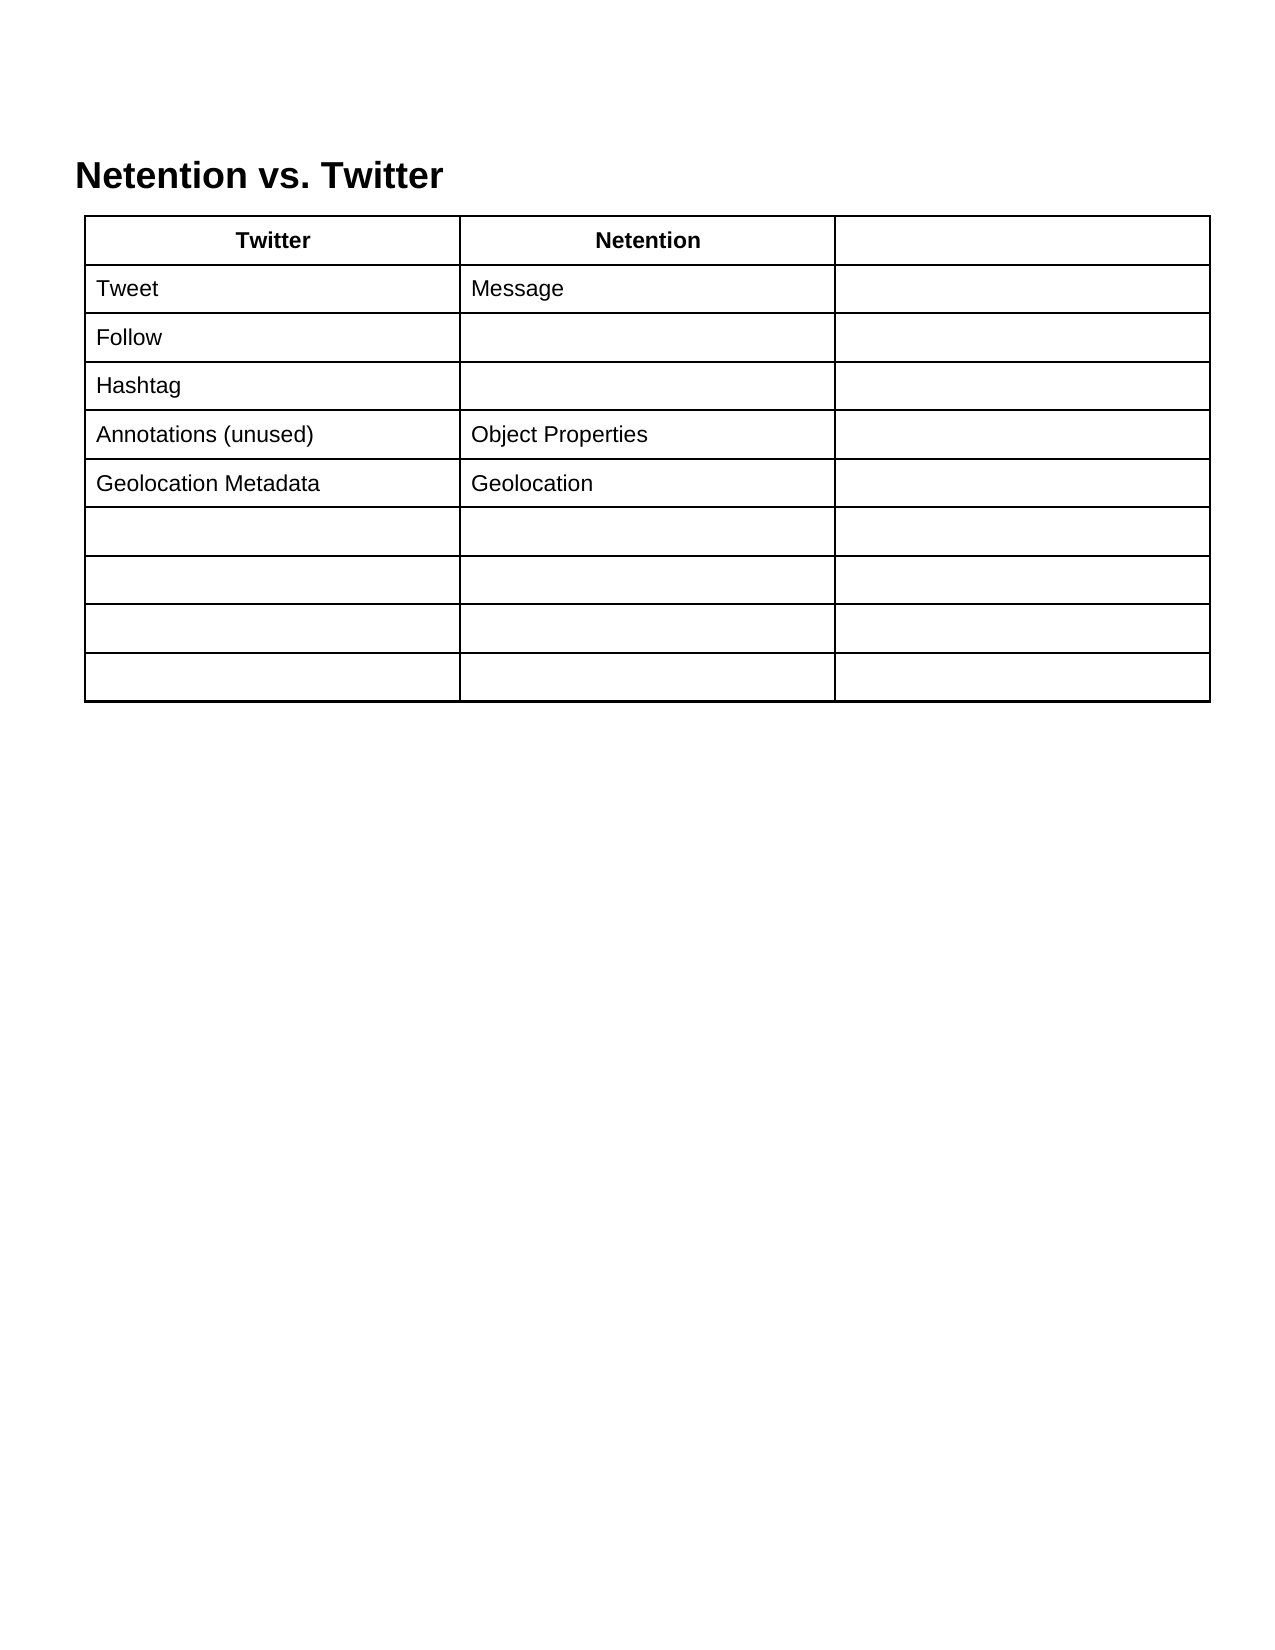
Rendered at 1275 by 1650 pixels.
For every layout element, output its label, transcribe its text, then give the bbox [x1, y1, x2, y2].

table_cell Annotations (unused) [86, 411, 459, 458]
subtitle Netention vs. Twitter [75, 154, 1200, 196]
table_header [836, 217, 1209, 263]
table_cell [836, 363, 1209, 409]
table_cell [836, 654, 1209, 700]
table_cell [86, 605, 459, 652]
table_cell [836, 266, 1209, 312]
table_cell [836, 508, 1209, 555]
table_cell Hashtag [86, 363, 459, 409]
table_cell [86, 557, 459, 603]
table_cell [86, 654, 459, 700]
table_cell [461, 363, 834, 409]
table_cell [461, 654, 834, 700]
table_cell [836, 557, 1209, 603]
table_cell [836, 411, 1209, 458]
table_cell [461, 508, 834, 555]
table_cell Object Properties [461, 411, 834, 458]
table_cell [461, 314, 834, 361]
table_cell Geolocation [461, 460, 834, 506]
table_header Netention [461, 217, 834, 263]
table_cell [461, 557, 834, 603]
table_cell [86, 508, 459, 555]
table_cell Tweet [86, 266, 459, 312]
table_cell [836, 460, 1209, 506]
table_cell Message [461, 266, 834, 312]
table_cell [836, 314, 1209, 361]
table_header Twitter [86, 217, 459, 263]
table_cell Geolocation Metadata [86, 460, 459, 506]
table_cell [836, 605, 1209, 652]
table_cell Follow [86, 314, 459, 361]
table_cell [461, 605, 834, 652]
